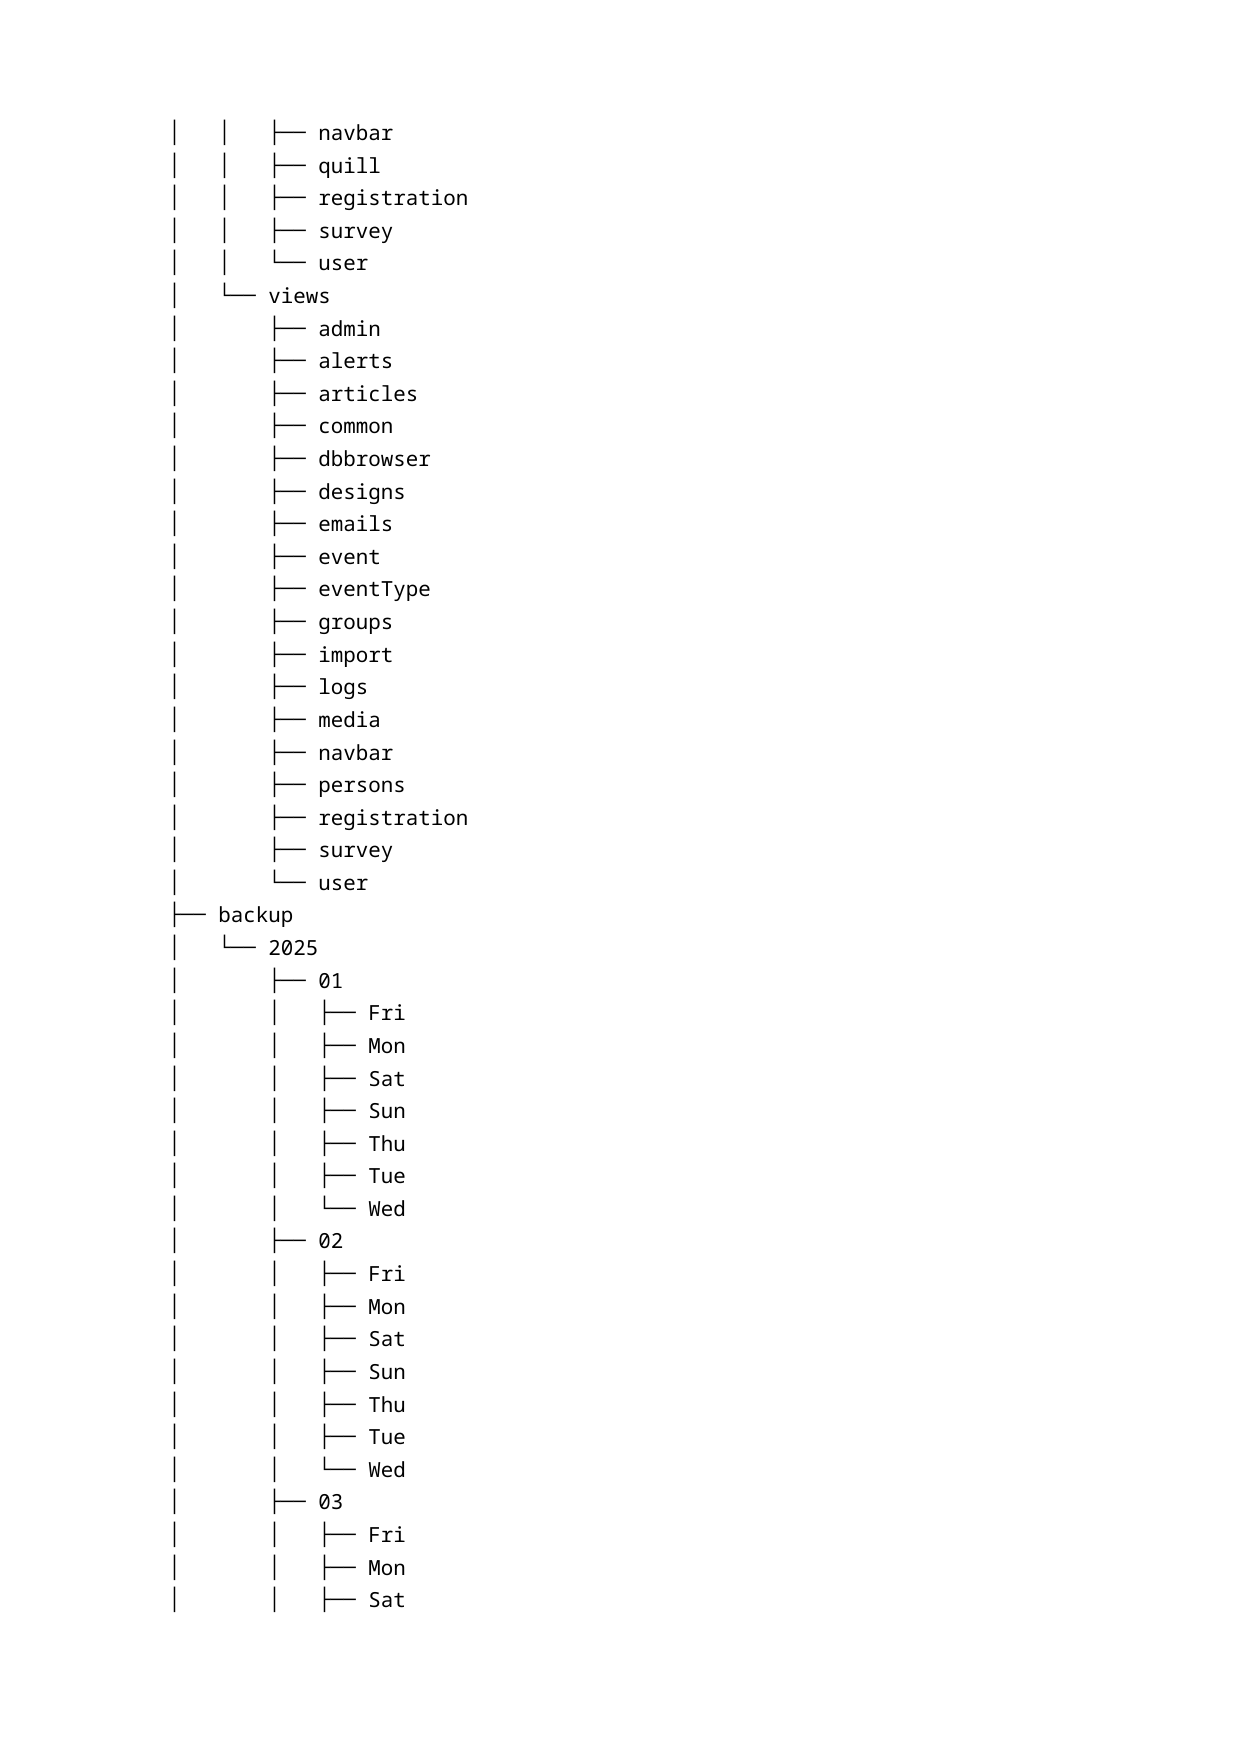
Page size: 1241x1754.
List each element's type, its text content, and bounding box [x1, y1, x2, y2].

text │ │ ├── Sat [118, 1064, 1122, 1092]
text │ ├── 03 [118, 1487, 1122, 1516]
text │ │ ├── Fri [118, 1520, 1122, 1548]
text │ │ ├── Sun [118, 1096, 1122, 1125]
text │ │ ├── navbar [118, 118, 1122, 147]
text │ ├── survey [118, 835, 1122, 864]
text │ │ ├── Mon [118, 1292, 1122, 1320]
text │ ├── articles [118, 379, 1122, 407]
text │ ├── common [118, 412, 1122, 440]
text │ │ ├── Mon [118, 1031, 1122, 1059]
text │ ├── persons [118, 770, 1122, 799]
text │ ├── event [118, 542, 1122, 570]
text │ │ ├── Sun [118, 1357, 1122, 1386]
text │ │ └── user [118, 248, 1122, 277]
text │ │ ├── quill [118, 151, 1122, 179]
text │ ├── groups [118, 607, 1122, 636]
text │ │ └── Wed [118, 1194, 1122, 1222]
text │ ├── navbar [118, 738, 1122, 766]
text │ │ ├── Mon [118, 1553, 1122, 1581]
text │ │ ├── Thu [118, 1390, 1122, 1418]
text │ ├── admin [118, 314, 1122, 342]
text │ │ ├── Sat [118, 1585, 1122, 1614]
text │ ├── media [118, 705, 1122, 733]
text │ └── user [118, 868, 1122, 896]
text │ └── 2025 [118, 933, 1122, 962]
text │ ├── designs [118, 477, 1122, 505]
text │ ├── registration [118, 803, 1122, 831]
text │ ├── import [118, 640, 1122, 668]
text │ ├── logs [118, 672, 1122, 701]
text │ │ ├── Tue [118, 1422, 1122, 1451]
text ├── backup [118, 901, 1122, 929]
text │ ├── alerts [118, 346, 1122, 375]
text │ │ ├── Sat [118, 1324, 1122, 1353]
text │ ├── 02 [118, 1227, 1122, 1255]
text │ │ ├── Tue [118, 1161, 1122, 1190]
text │ │ ├── survey [118, 216, 1122, 244]
text │ └── views [118, 281, 1122, 309]
text │ │ ├── Fri [118, 1259, 1122, 1288]
text │ │ ├── Thu [118, 1129, 1122, 1157]
text │ │ ├── Fri [118, 998, 1122, 1027]
text │ ├── dbbrowser [118, 444, 1122, 473]
text │ │ └── Wed [118, 1455, 1122, 1483]
text │ │ ├── registration [118, 183, 1122, 212]
text │ ├── eventType [118, 574, 1122, 603]
text │ ├── emails [118, 509, 1122, 538]
text │ ├── 01 [118, 966, 1122, 994]
